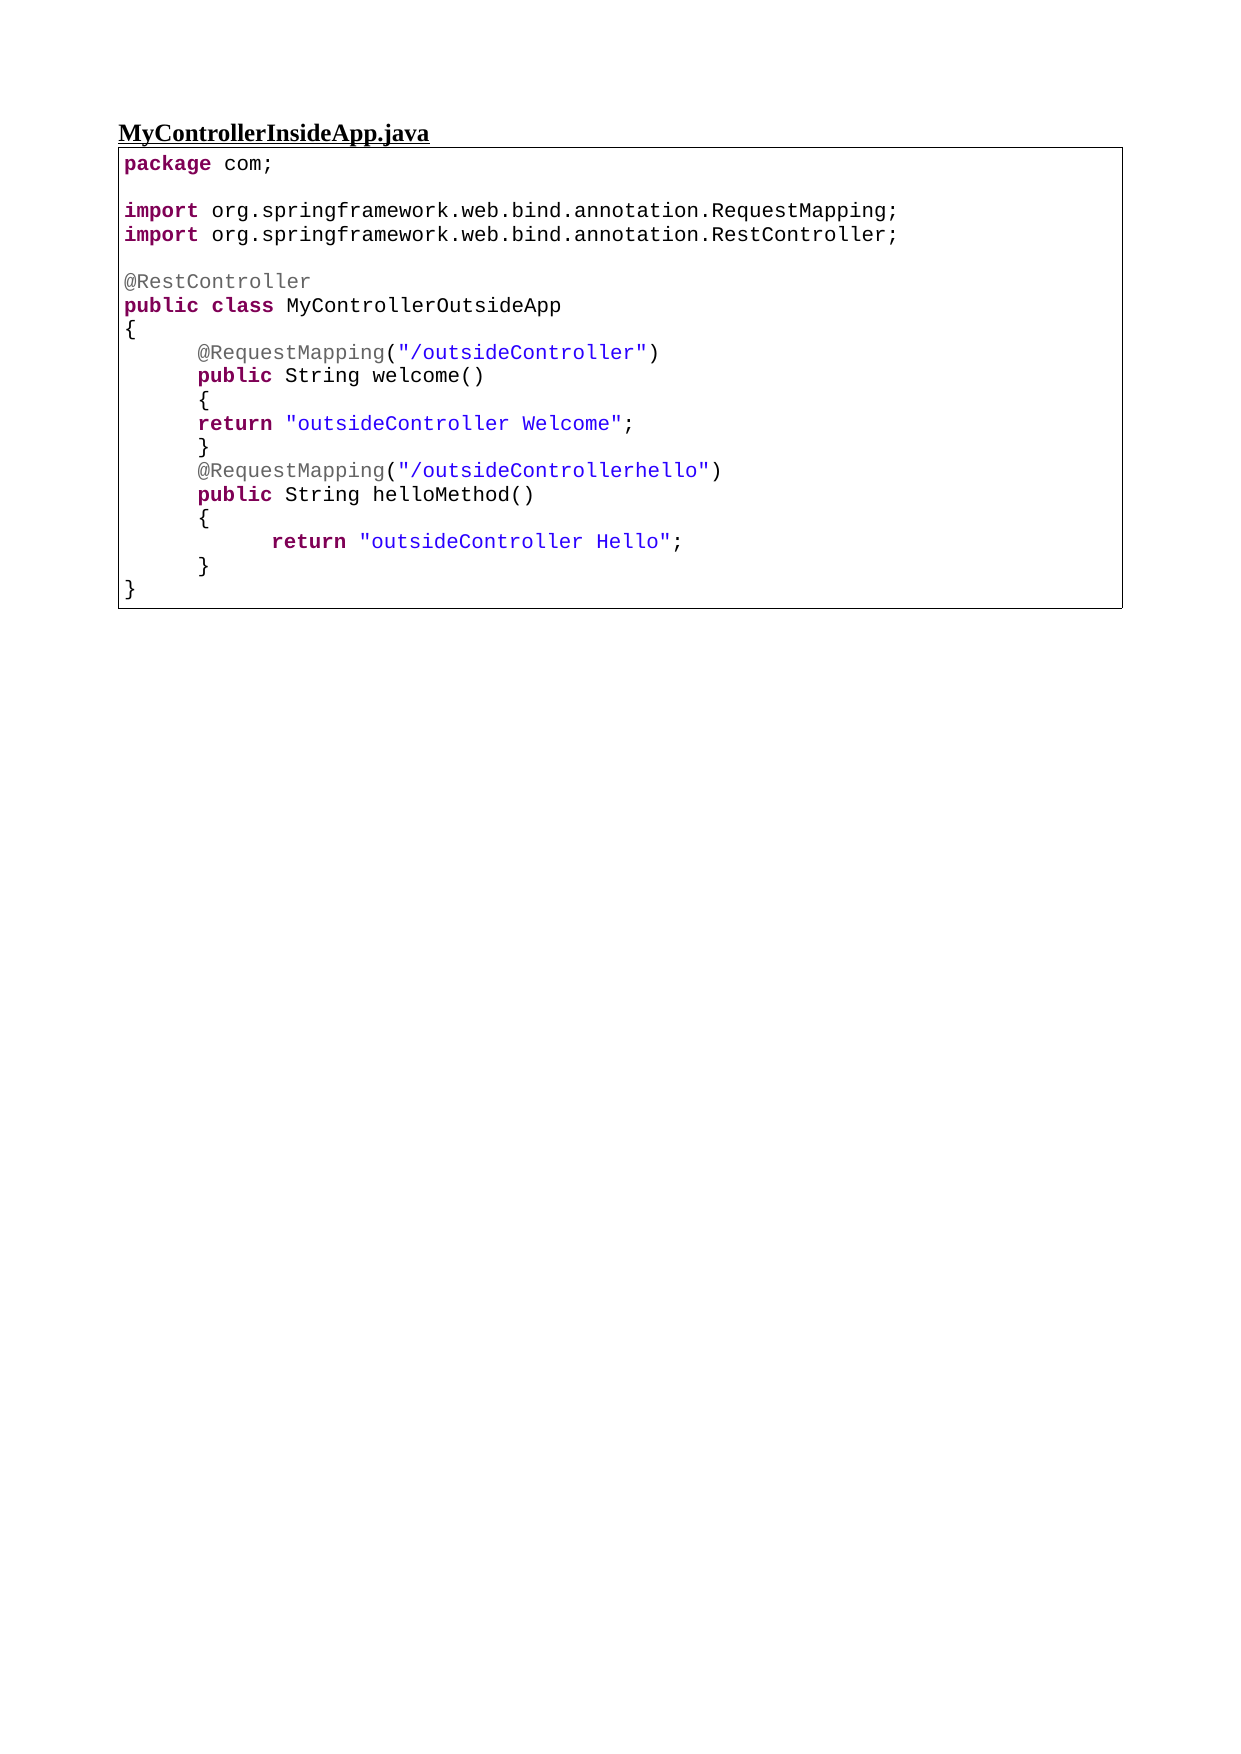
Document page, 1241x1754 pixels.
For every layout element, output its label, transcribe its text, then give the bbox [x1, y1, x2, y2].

table_header package com; import org.springframework.web.bind.annotation.RequestMapping; import org.springframework.web.bind.annotation.RestController; @RestController public class MyControllerOutsideApp { @RequestMapping("/outsideController") public String welcome() { return "outsideController Welcome"; } @RequestMapping("/outsideControllerhello") public String helloMethod() { return "outsideController Hello"; } } [119, 148, 1122, 608]
text MyControllerInsideApp.java [118, 118, 1122, 147]
